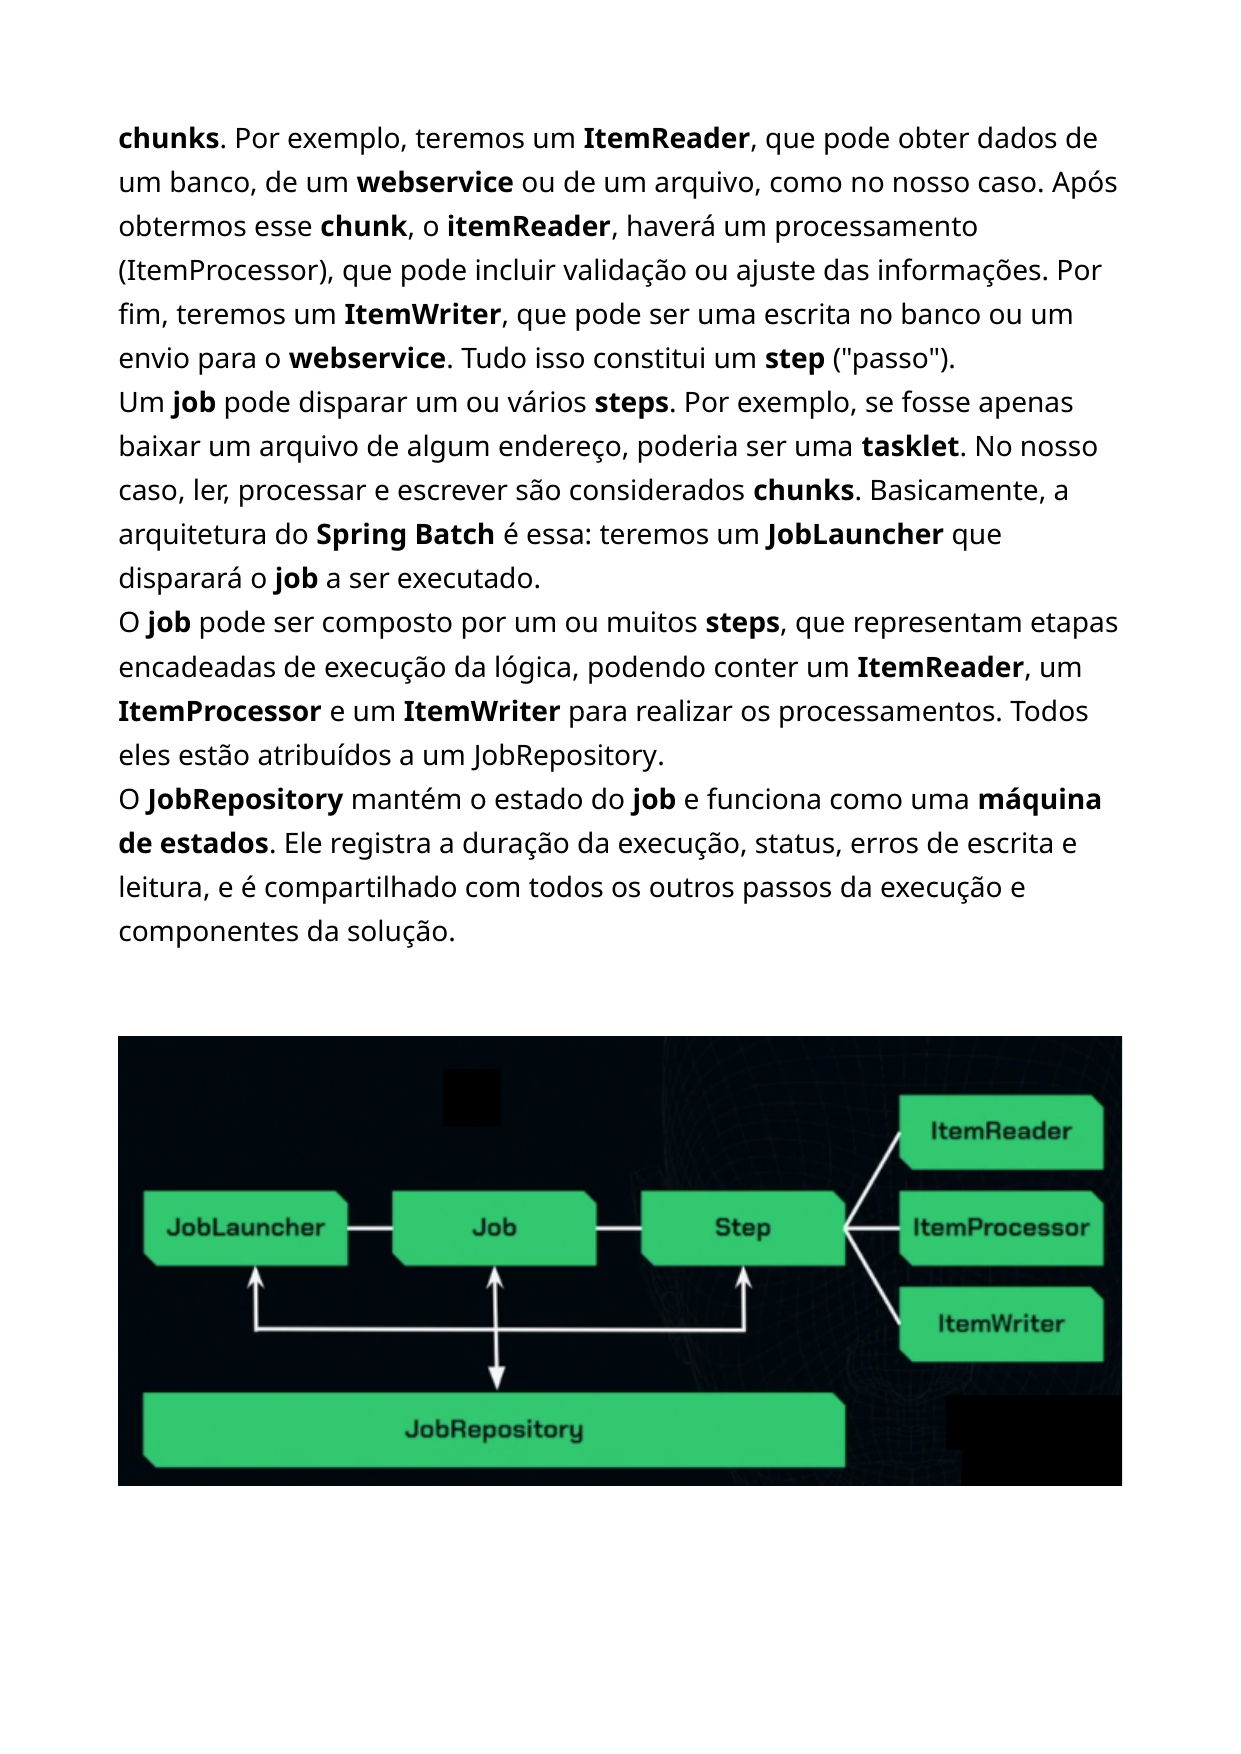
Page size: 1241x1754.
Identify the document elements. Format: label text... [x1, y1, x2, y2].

picture [118, 1036, 1123, 1486]
text Um job pode disparar um ou vários steps. Por exemplo, se fosse apenas baixar um arquivo de algum endereço, poderia ser uma tasklet. No nosso caso, ler, processar e escrever são considerados chunks. Basicamente, a arquitetura do Spring Batch é essa: teremos um JobLauncher que disparará o job a ser executado. [118, 382, 1122, 597]
text O JobRepository mantém o estado do job e funciona como uma máquina de estados. Ele registra a duração da execução, status, erros de escrita e leitura, e é compartilhado com todos os outros passos da execução e componentes da solução. [118, 779, 1122, 949]
text O job pode ser composto por um ou muitos steps, que representam etapas encadeadas de execução da lógica, podendo conter um ItemReader, um ItemProcessor e um ItemWriter para realizar os processamentos. Todos eles estão atribuídos a um JobRepository. [118, 603, 1122, 773]
text chunks. Por exemplo, teremos um ItemReader, que pode obter dados de um banco, de um webservice ou de um arquivo, como no nosso caso. Após obtermos esse chunk, o itemReader, haverá um processamento (ItemProcessor), que pode incluir validação ou ajuste das informações. Por fim, teremos um ItemWriter, que pode ser uma escrita no banco ou um envio para o webservice. Tudo isso constitui um step ("passo"). [118, 118, 1122, 377]
